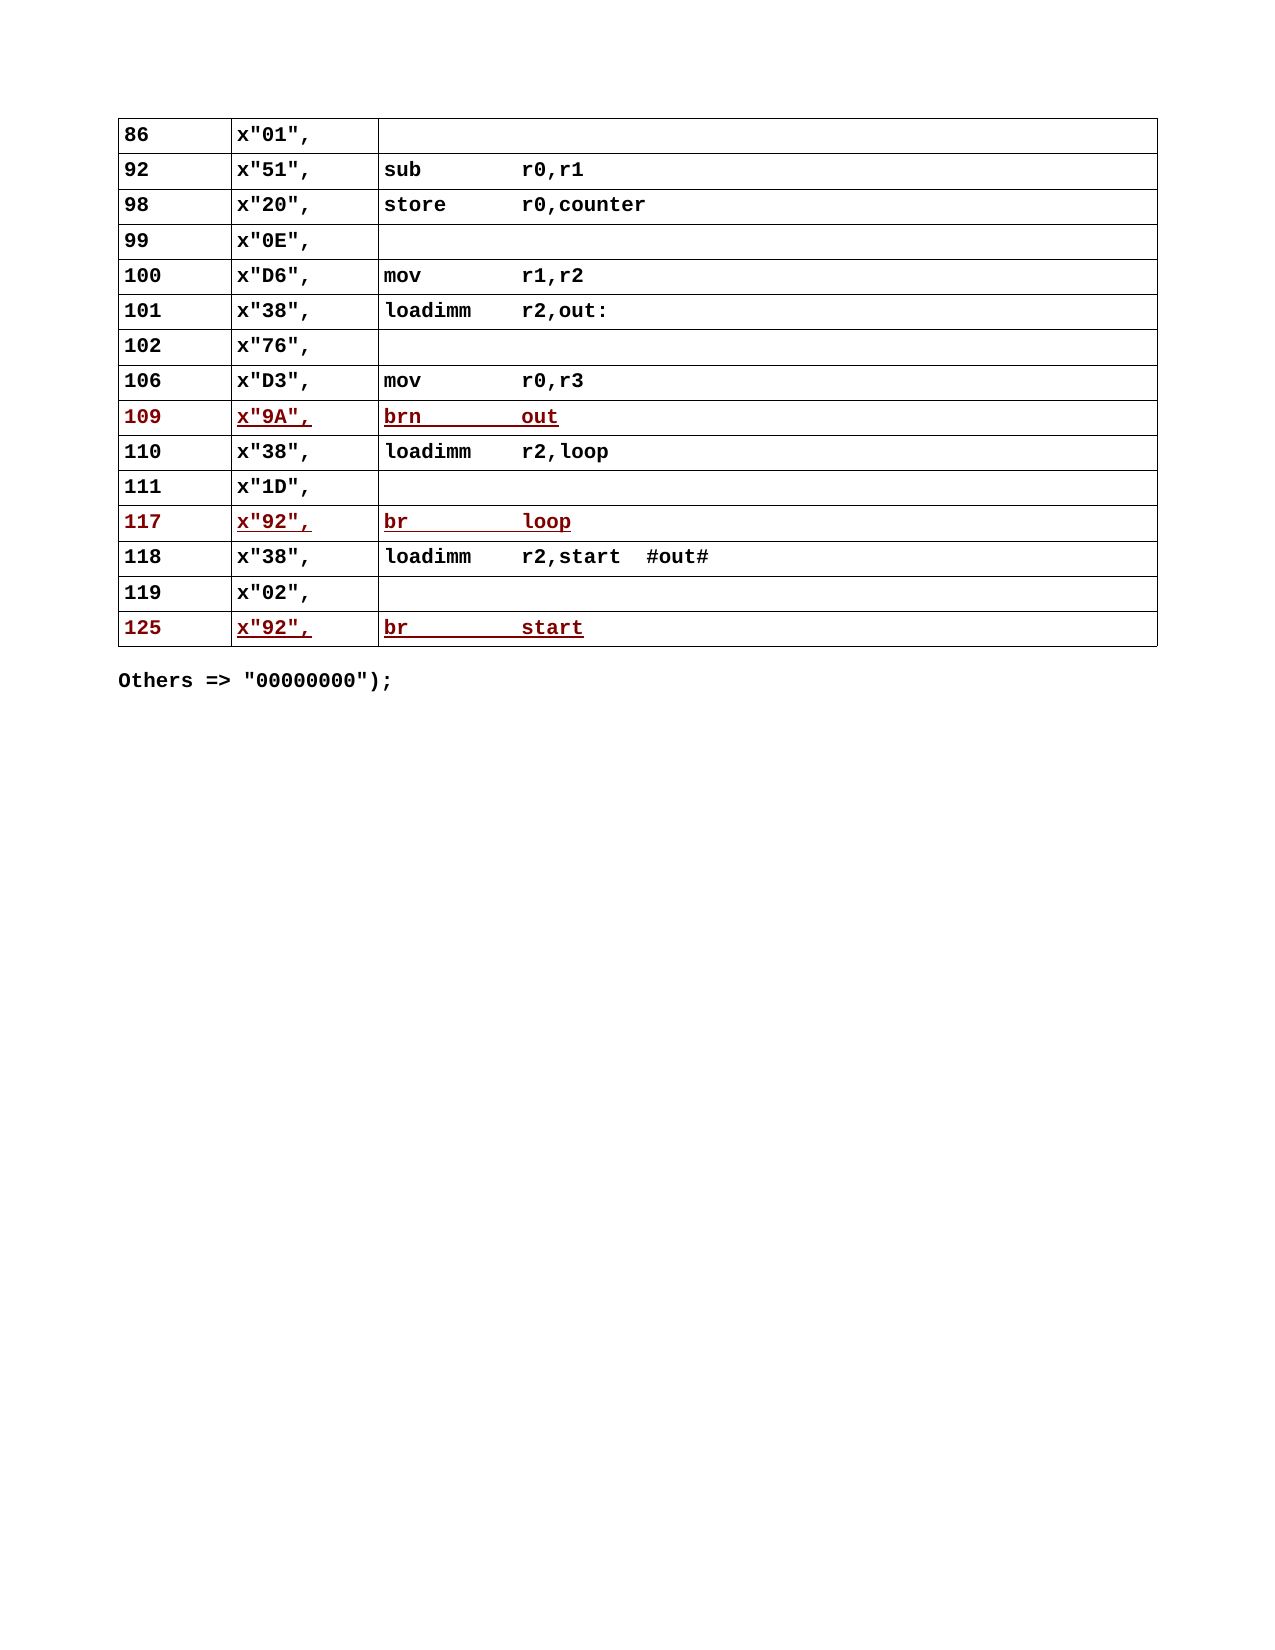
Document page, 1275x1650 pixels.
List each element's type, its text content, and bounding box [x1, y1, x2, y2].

table_cell x"38", [232, 542, 378, 576]
table_cell 117 [119, 506, 231, 541]
table_cell 100 [119, 260, 231, 294]
table_cell 99 [119, 225, 231, 259]
table_cell mov r0,r3 [379, 366, 1157, 400]
table_cell x"92", [232, 506, 378, 541]
table_cell x"20", [232, 190, 378, 224]
table_cell [379, 471, 1157, 505]
table_cell [379, 119, 1157, 153]
table_cell x"76", [232, 330, 378, 364]
table_cell x"51", [232, 154, 378, 188]
table_cell br loop [379, 506, 1157, 541]
table_cell x"D3", [232, 366, 378, 400]
table_cell [379, 225, 1157, 259]
table_cell 111 [119, 471, 231, 505]
table_cell x"1D", [232, 471, 378, 505]
table_cell x"01", [232, 119, 378, 153]
table_cell loadimm r2,start #out# [379, 542, 1157, 576]
table_cell x"92", [232, 612, 378, 646]
table_cell x"9A", [232, 401, 378, 435]
table_cell br start [379, 612, 1157, 646]
table_cell 92 [119, 154, 231, 188]
table_cell x"0E", [232, 225, 378, 259]
table_cell 125 [119, 612, 231, 646]
table_cell loadimm r2,loop [379, 436, 1157, 470]
table_cell [379, 330, 1157, 364]
table_cell sub r0,r1 [379, 154, 1157, 188]
table_cell store r0,counter [379, 190, 1157, 224]
table_cell 109 [119, 401, 231, 435]
table_cell brn out [379, 401, 1157, 435]
table_cell 86 [119, 119, 231, 153]
table_cell x"38", [232, 295, 378, 329]
table_cell loadimm r2,out: [379, 295, 1157, 329]
table_cell x"38", [232, 436, 378, 470]
table_cell 102 [119, 330, 231, 364]
table_cell 118 [119, 542, 231, 576]
table_cell 98 [119, 190, 231, 224]
table_cell 101 [119, 295, 231, 329]
table_cell 119 [119, 577, 231, 611]
table_cell x"02", [232, 577, 378, 611]
table_cell 106 [119, 366, 231, 400]
table_cell [379, 577, 1157, 611]
table_cell 110 [119, 436, 231, 470]
table_cell mov r1,r2 [379, 260, 1157, 294]
text Others => "00000000"); [118, 670, 1157, 694]
table_cell x"D6", [232, 260, 378, 294]
